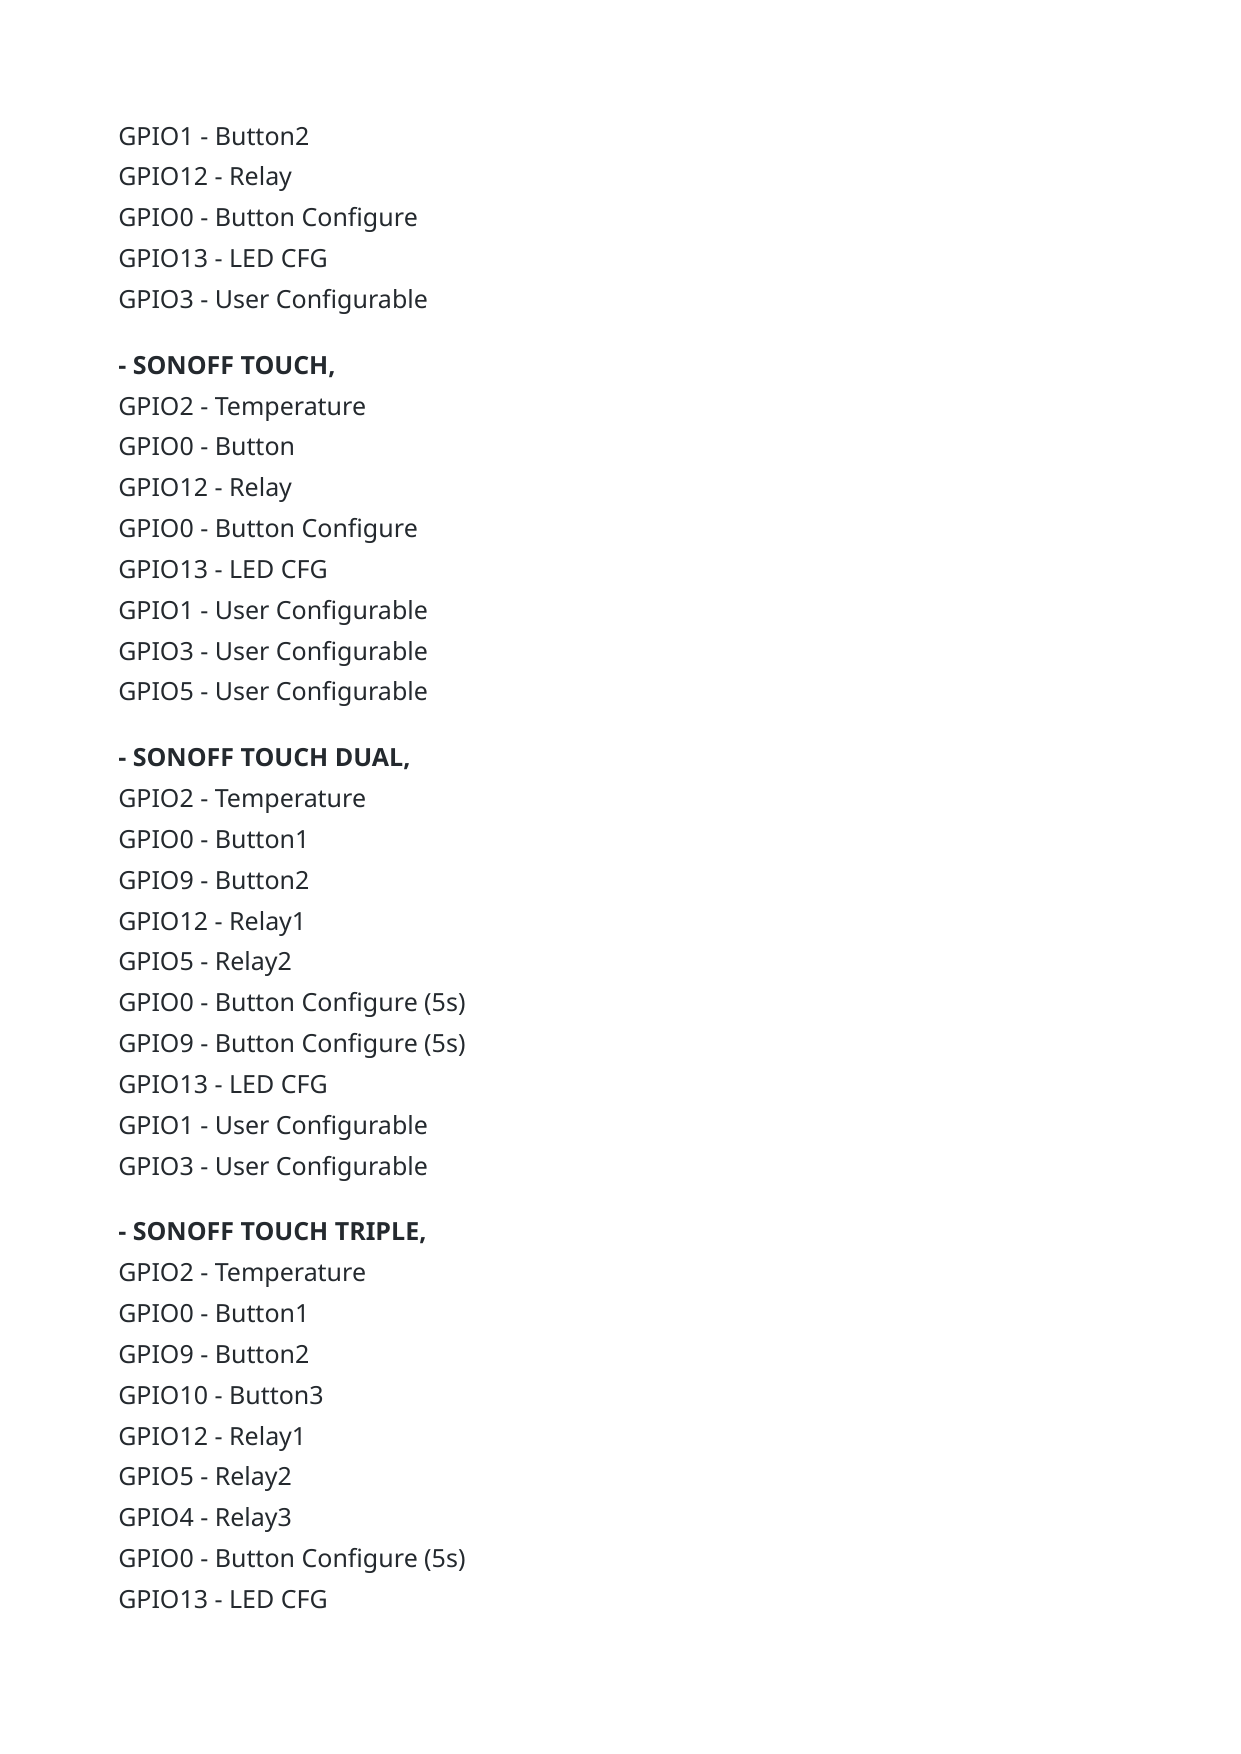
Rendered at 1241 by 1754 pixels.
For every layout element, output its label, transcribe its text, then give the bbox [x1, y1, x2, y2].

text - SONOFF TOUCH TRIPLE, GPIO2 - Temperature GPIO0 - Button1 GPIO9 - Button2 GPIO10 - Button3 GPIO12 - Relay1 GPIO5 - Relay2 GPIO4 - Relay3 GPIO0 - Button Configure (5s) GPIO13 - LED CFG [118, 1214, 1122, 1616]
text - SONOFF TOUCH DUAL, GPIO2 - Temperature GPIO0 - Button1 GPIO9 - Button2 GPIO12 - Relay1 GPIO5 - Relay2 GPIO0 - Button Configure (5s) GPIO9 - Button Configure (5s) GPIO13 - LED CFG GPIO1 - User Configurable GPIO3 - User Configurable [118, 740, 1122, 1182]
text - SONOFF TOUCH, GPIO2 - Temperature GPIO0 - Button GPIO12 - Relay GPIO0 - Button Configure GPIO13 - LED CFG GPIO1 - User Configurable GPIO3 - User Configurable GPIO5 - User Configurable [118, 347, 1122, 708]
text GPIO1 - Button2 GPIO12 - Relay GPIO0 - Button Configure GPIO13 - LED CFG GPIO3 - User Configurable [118, 118, 1122, 316]
